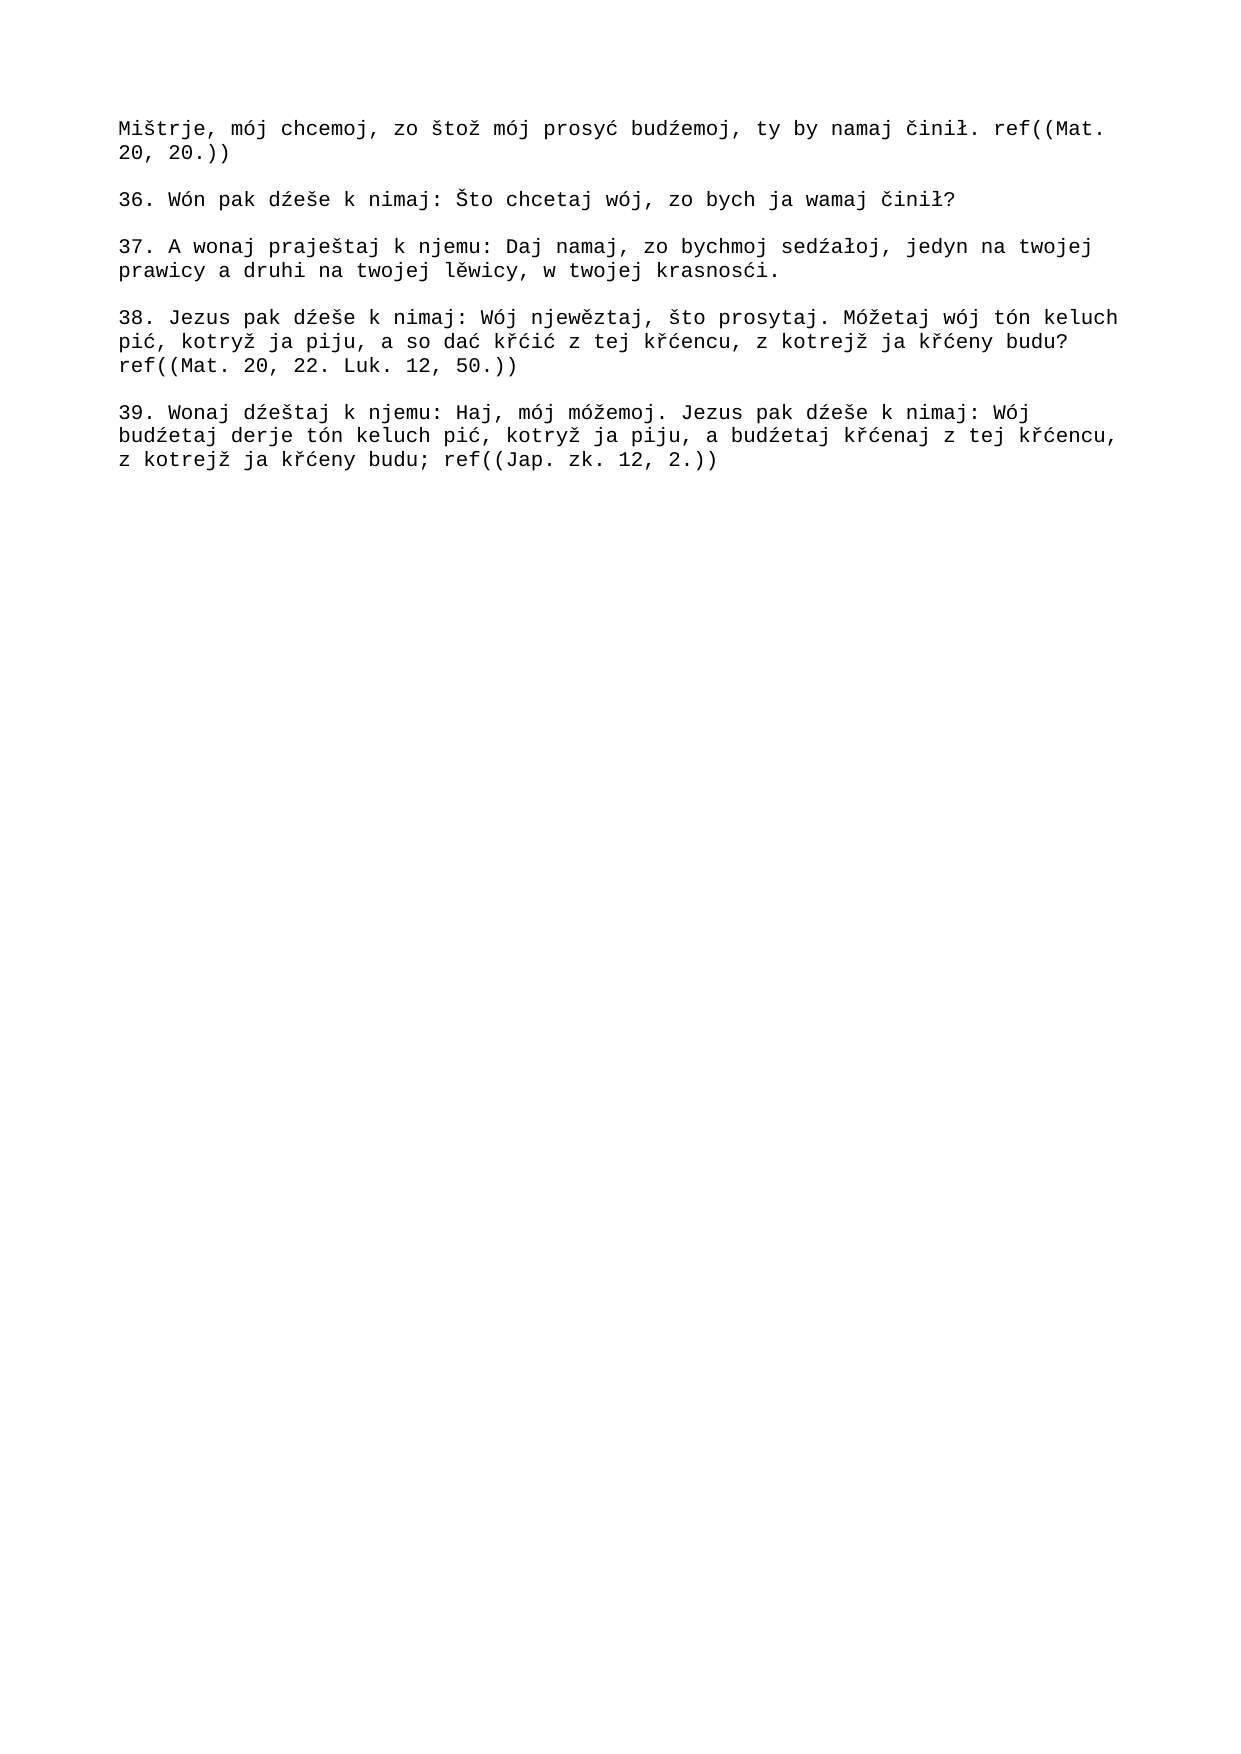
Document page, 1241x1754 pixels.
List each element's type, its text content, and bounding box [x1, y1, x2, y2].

text 36. Wón pak dźeše k nimaj: Što chcetaj wój, zo bych ja wamaj činił? [118, 189, 1122, 213]
text Mištrje, mój chcemoj, zo štož mój prosyć budźemoj, ty by namaj činił. ref((Mat. 20, 20.)) [118, 118, 1122, 165]
text 38. Jezus pak dźeše k nimaj: Wój njewěztaj, što prosytaj. Móžetaj wój tón keluch pić, kotryž ja piju, a so dać křćić z tej křćencu, z kotrejž ja křćeny budu? ref((Mat. 20, 22. Luk. 12, 50.)) [118, 307, 1122, 378]
text 37. A wonaj praještaj k njemu: Daj namaj, zo bychmoj sedźałoj, jedyn na twojej prawicy a druhi na twojej lěwicy, w twojej krasnosći. [118, 236, 1122, 284]
text 39. Wonaj dźeštaj k njemu: Haj, mój móžemoj. Jezus pak dźeše k nimaj: Wój budźetaj derje tón keluch pić, kotryž ja piju, a budźetaj křćenaj z tej křćencu, z kotrejž ja křćeny budu; ref((Jap. zk. 12, 2.)) [118, 402, 1122, 473]
